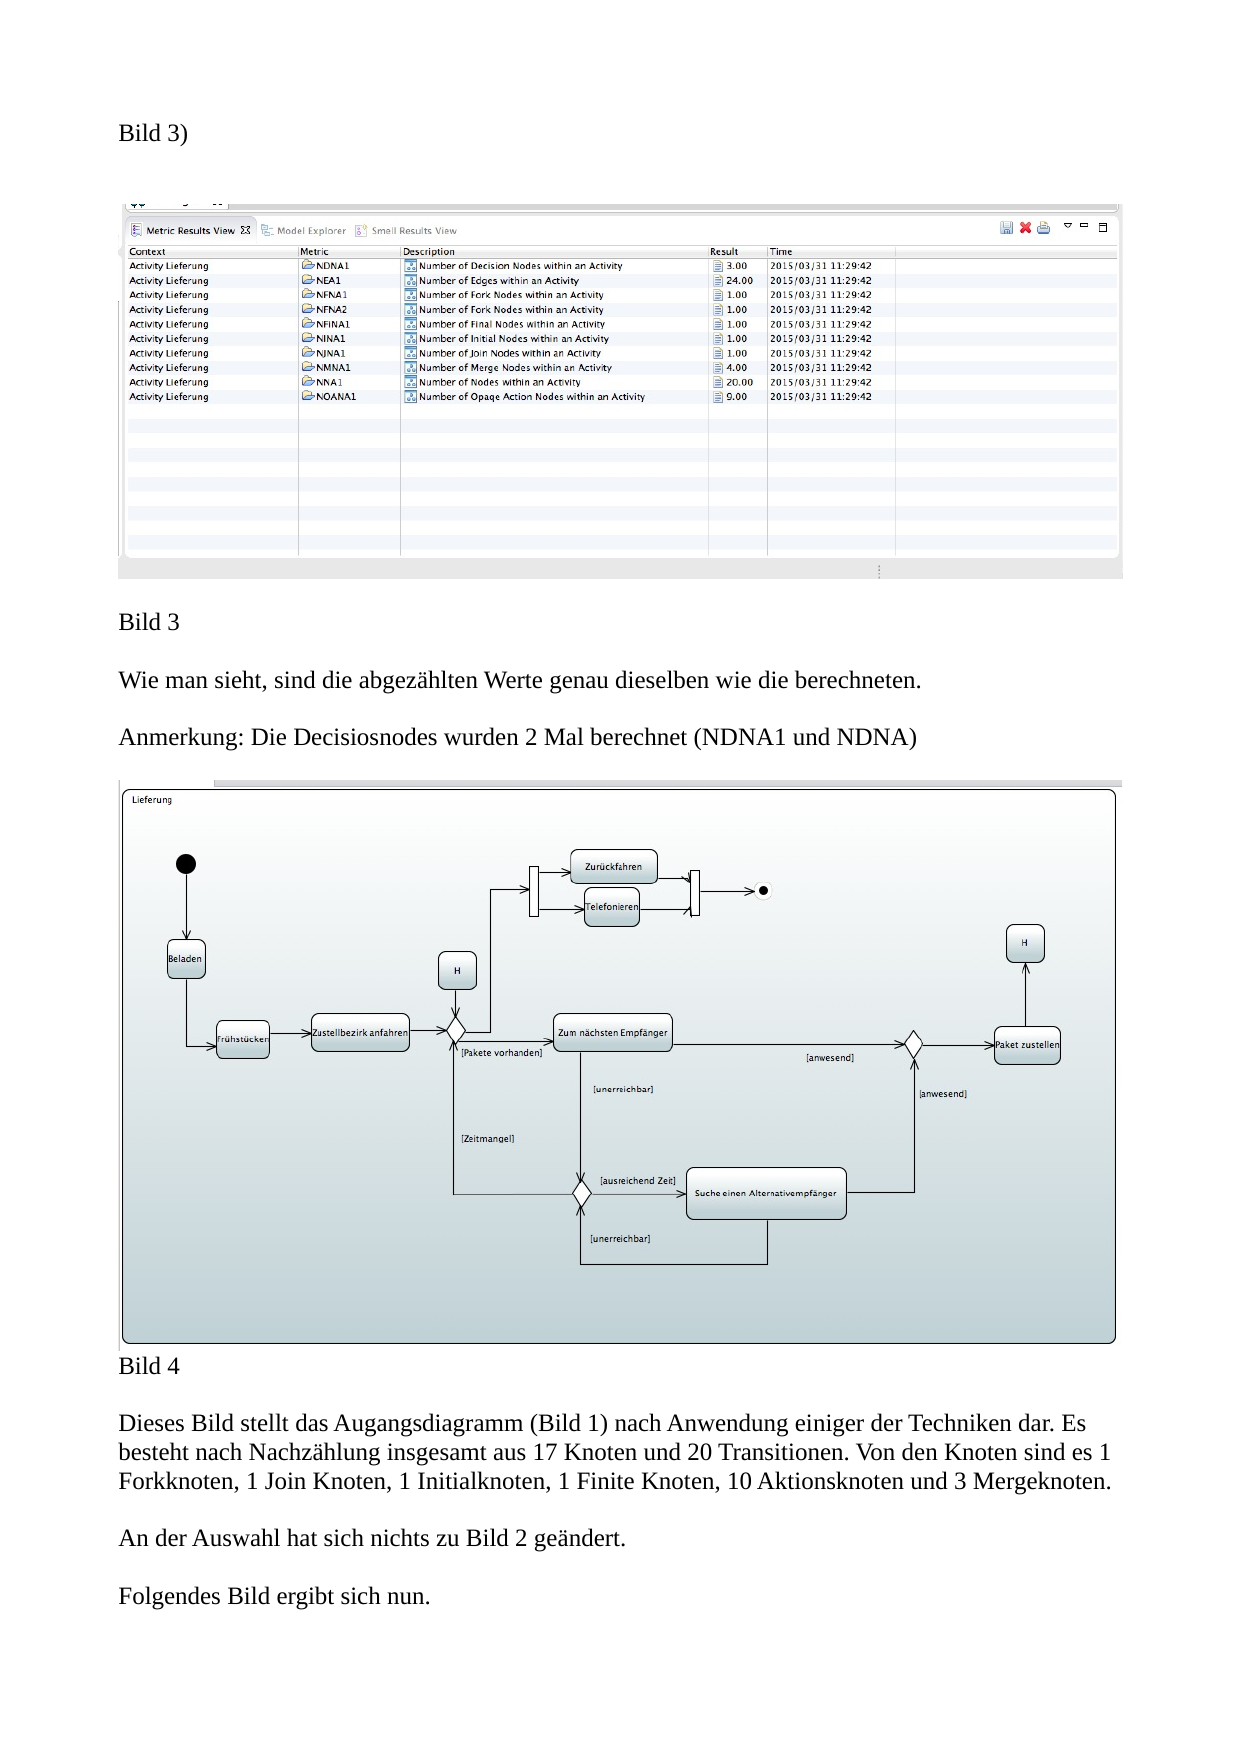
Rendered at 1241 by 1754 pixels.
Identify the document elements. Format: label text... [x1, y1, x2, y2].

text An der Auswahl hat sich nichts zu Bild 2 geändert. [118, 1523, 1122, 1552]
text Anmerkung: Die Decisiosnodes wurden 2 Mal berechnet (NDNA1 und NDNA) [118, 722, 1122, 751]
picture [118, 780, 1123, 1351]
picture [118, 204, 1123, 579]
text Folgendes Bild ergibt sich nun. [118, 1581, 1122, 1610]
text Bild 4 [118, 1351, 1122, 1380]
text Dieses Bild stellt das Augangsdiagramm (Bild 1) nach Anwendung einiger der Techniken dar. Es besteht nach Nachzählung insgesamt aus 17 Knoten und 20 Transitionen. Von den Knoten sind es 1 Forkknoten, 1 Join Knoten, 1 Initialknoten, 1 Finite Knoten, 10 Aktionsknoten und 3 Mergeknoten. [118, 1408, 1122, 1495]
text Bild 3 [118, 607, 1122, 636]
text Wie man sieht, sind die abgezählten Werte genau dieselben wie die berechneten. [118, 665, 1122, 694]
text Bild 3) [118, 118, 1122, 147]
